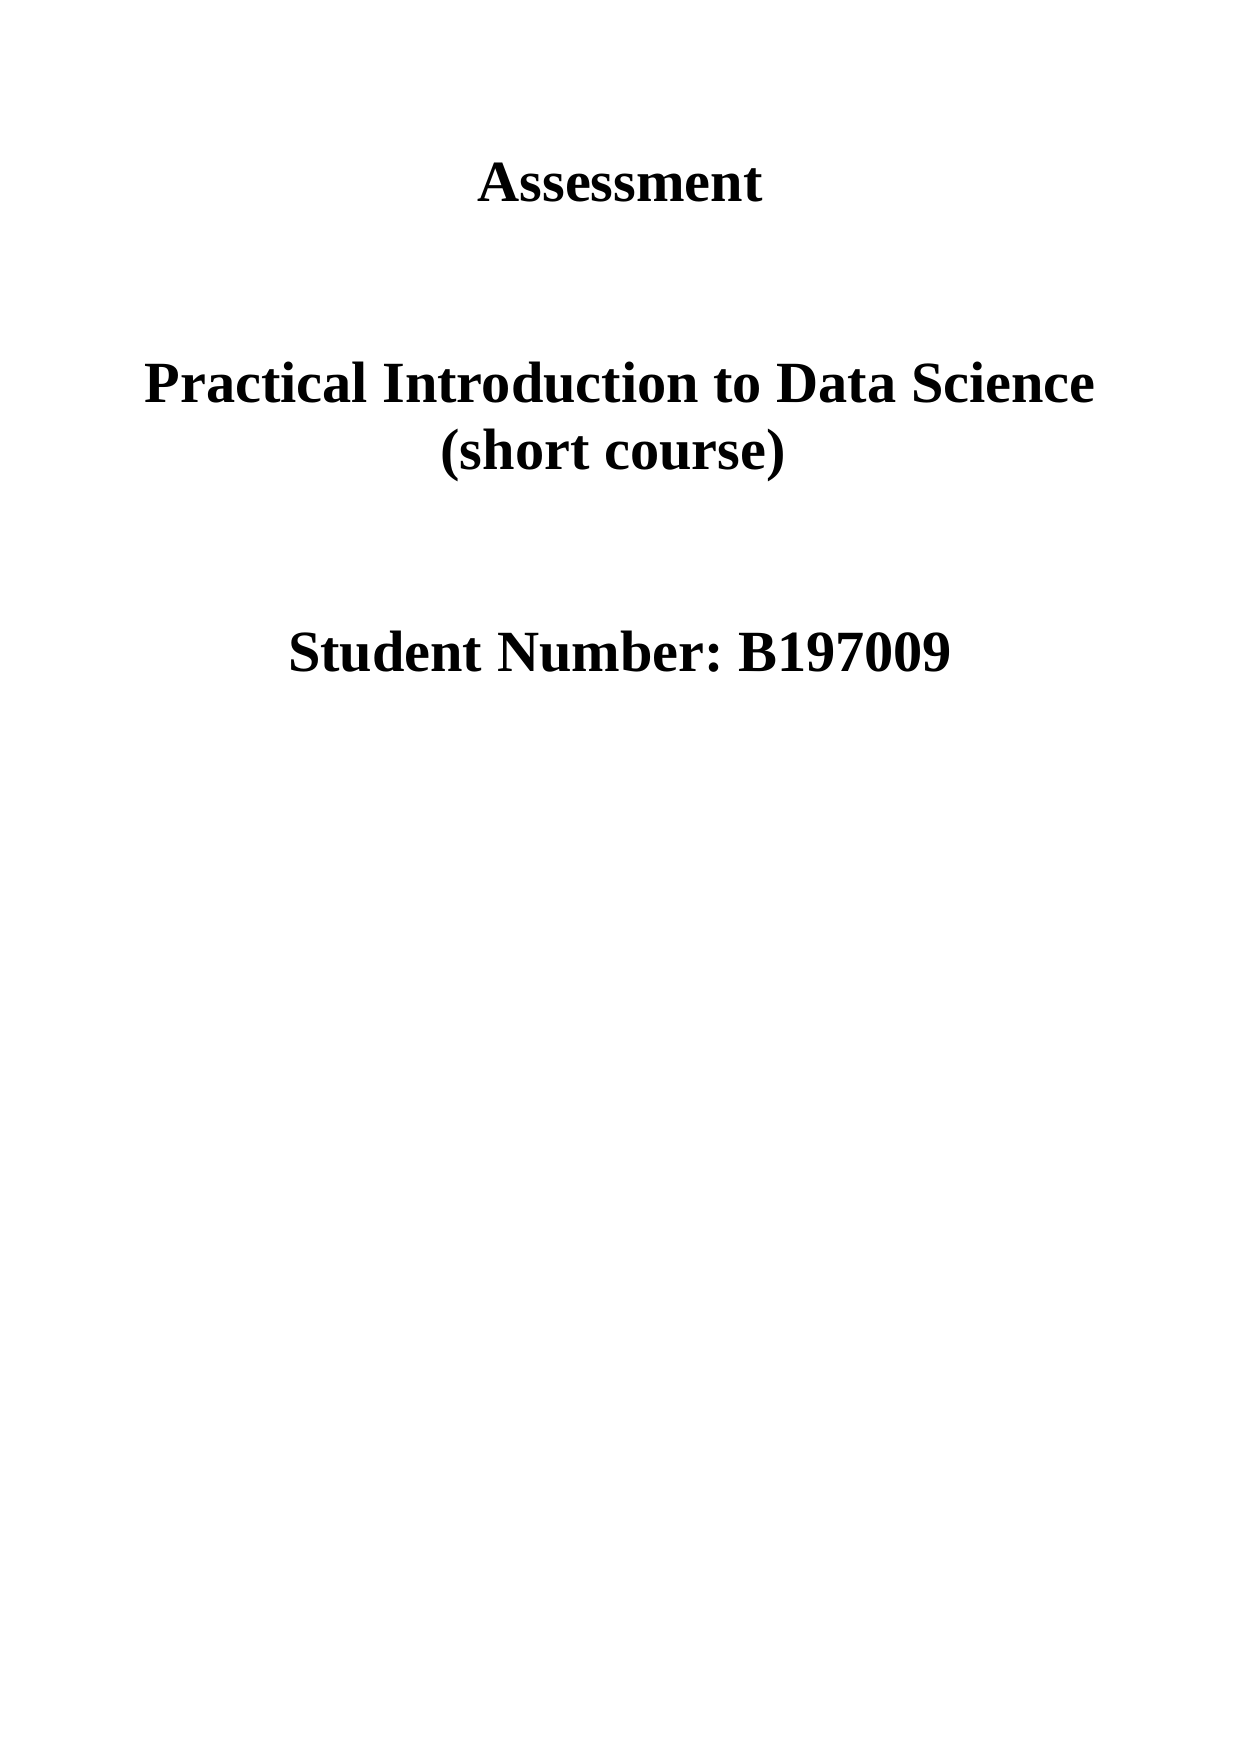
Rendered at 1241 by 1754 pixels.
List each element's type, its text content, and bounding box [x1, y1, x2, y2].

text Assessment [118, 147, 1122, 214]
text Student Number: B197009 [118, 616, 1122, 683]
text Practical Introduction to Data Science (short course) [118, 348, 1122, 482]
